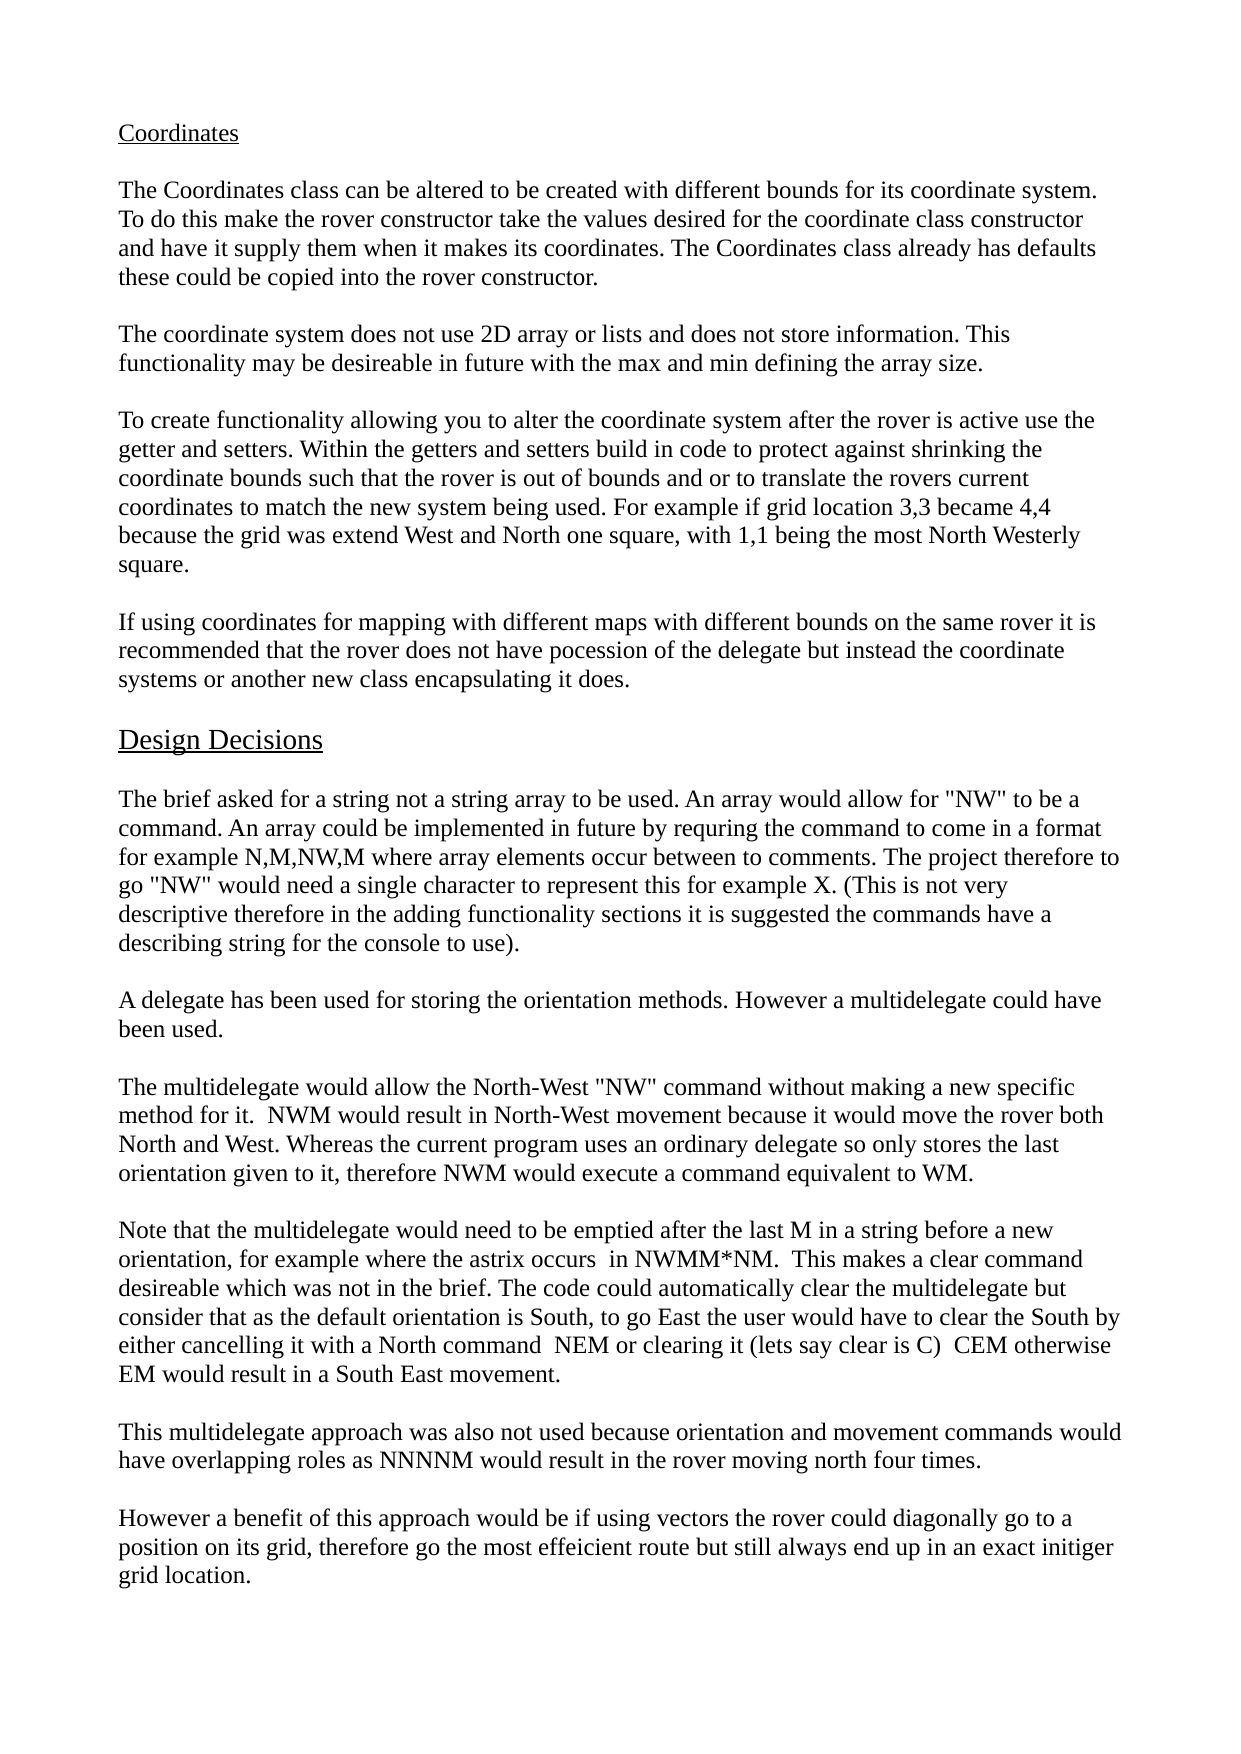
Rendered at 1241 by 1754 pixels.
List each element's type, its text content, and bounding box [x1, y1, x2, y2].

text Note that the multidelegate would need to be emptied after the last M in a string before a new orientation, for example where the astrix occurs in NWMM*NM. This makes a clear command desireable which was not in the brief. The code could automatically clear the multidelegate but consider that as the default orientation is South, to go East the user would have to clear the South by either cancelling it with a North command NEM or clearing it (lets say clear is C) CEM otherwise EM would result in a South East movement. [118, 1215, 1122, 1388]
text The multidelegate would allow the North-West "NW" command without making a new specific method for it. NWM would result in North-West movement because it would move the rover both North and West. Whereas the current program uses an ordinary delegate so only stores the last orientation given to it, therefore NWM would execute a command equivalent to WM. [118, 1072, 1122, 1187]
text The coordinate system does not use 2D array or lists and does not store information. This functionality may be desireable in future with the max and min defining the array size. [118, 319, 1122, 377]
text Coordinates [118, 118, 1122, 147]
text A delegate has been used for storing the orientation methods. However a multidelegate could have been used. [118, 985, 1122, 1043]
text If using coordinates for mapping with different maps with different bounds on the same rover it is recommended that the rover does not have pocession of the delegate but instead the coordinate systems or another new class encapsulating it does. [118, 607, 1122, 693]
text This multidelegate approach was also not used because orientation and movement commands would have overlapping roles as NNNNM would result in the rover moving north four times. [118, 1417, 1122, 1474]
text However a benefit of this approach would be if using vectors the rover could diagonally go to a position on its grid, therefore go the most effeicient route but still always end up in an exact initiger grid location. [118, 1503, 1122, 1589]
text The Coordinates class can be altered to be created with different bounds for its coordinate system. To do this make the rover constructor take the values desired for the coordinate class constructor and have it supply them when it makes its coordinates. The Coordinates class already has defaults these could be copied into the rover constructor. [118, 176, 1122, 291]
text To create functionality allowing you to alter the coordinate system after the rover is active use the getter and setters. Within the getters and setters build in code to protect against shrinking the coordinate bounds such that the rover is out of bounds and or to translate the rovers current coordinates to match the new system being used. For example if grid location 3,3 became 4,4 because the grid was extend West and North one square, with 1,1 being the most North Westerly square. [118, 406, 1122, 578]
text The brief asked for a string not a string array to be used. An array would allow for "NW" to be a command. An array could be implemented in future by requring the command to come in a format for example N,M,NW,M where array elements occur between to comments. The project therefore to go "NW" would need a single character to represent this for example X. (This is not very descriptive therefore in the adding functionality sections it is suggested the commands have a describing string for the console to use). [118, 784, 1122, 957]
text Design Decisions [118, 722, 1122, 755]
